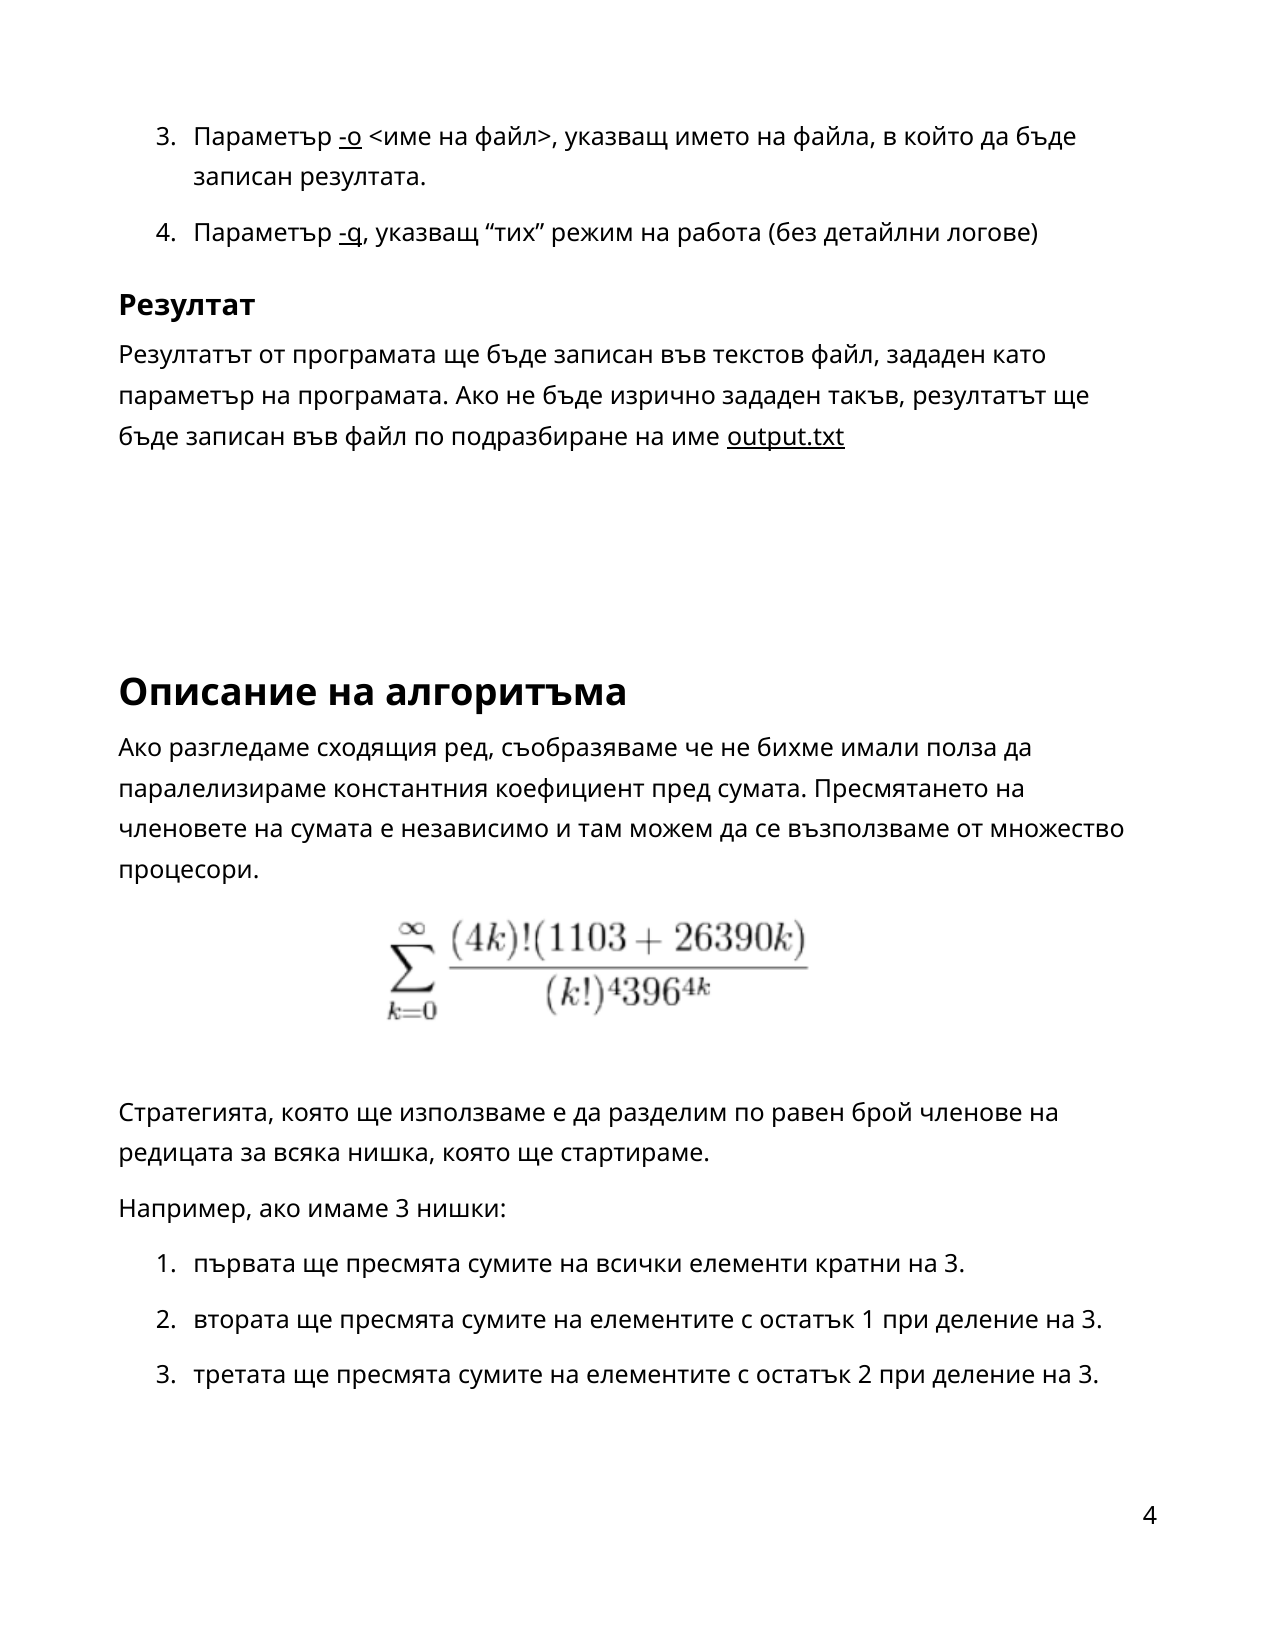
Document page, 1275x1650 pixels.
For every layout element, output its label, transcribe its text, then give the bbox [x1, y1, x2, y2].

text Стратегията, която ще използваме е да разделим по равен брой членове на редицата за всяка нишка, която ще стартираме. [118, 1094, 1157, 1169]
text Ако разгледаме сходящия ред, съобразяваме че не бихме имали полза да паралелизираме константния коефициент пред сумата. Пресмятането на членовете на сумата е независимо и там можем да се възползваме от множество процесори. [118, 729, 1157, 886]
list Параметър -о <име на файл>, указващ името на файла, в който да бъде записан резултата. [156, 118, 1157, 193]
picture [385, 908, 821, 1032]
list втората ще пресмята сумите на елементите с остатък 1 при деление на 3. [156, 1301, 1157, 1335]
subtitle Описание на алгоритъма [118, 665, 1157, 717]
list третата ще пресмята сумите на елементите с остатък 2 при деление на 3. [156, 1357, 1157, 1391]
text Резултатът от програмата ще бъде записан във текстов файл, зададен като параметър на програмата. Ако не бъде изрично зададен такъв, резултатът ще бъде записан във файл по подразбиране на име output.txt [118, 337, 1157, 453]
text Например, ако имаме 3 нишки: [118, 1190, 1157, 1224]
subtitle Резултат [118, 284, 1157, 324]
list първата ще пресмята сумите на всички елементи кратни на 3. [156, 1246, 1157, 1280]
list Параметър -q, указващ “тих” режим на работа (без детайлни логове) [156, 214, 1157, 248]
